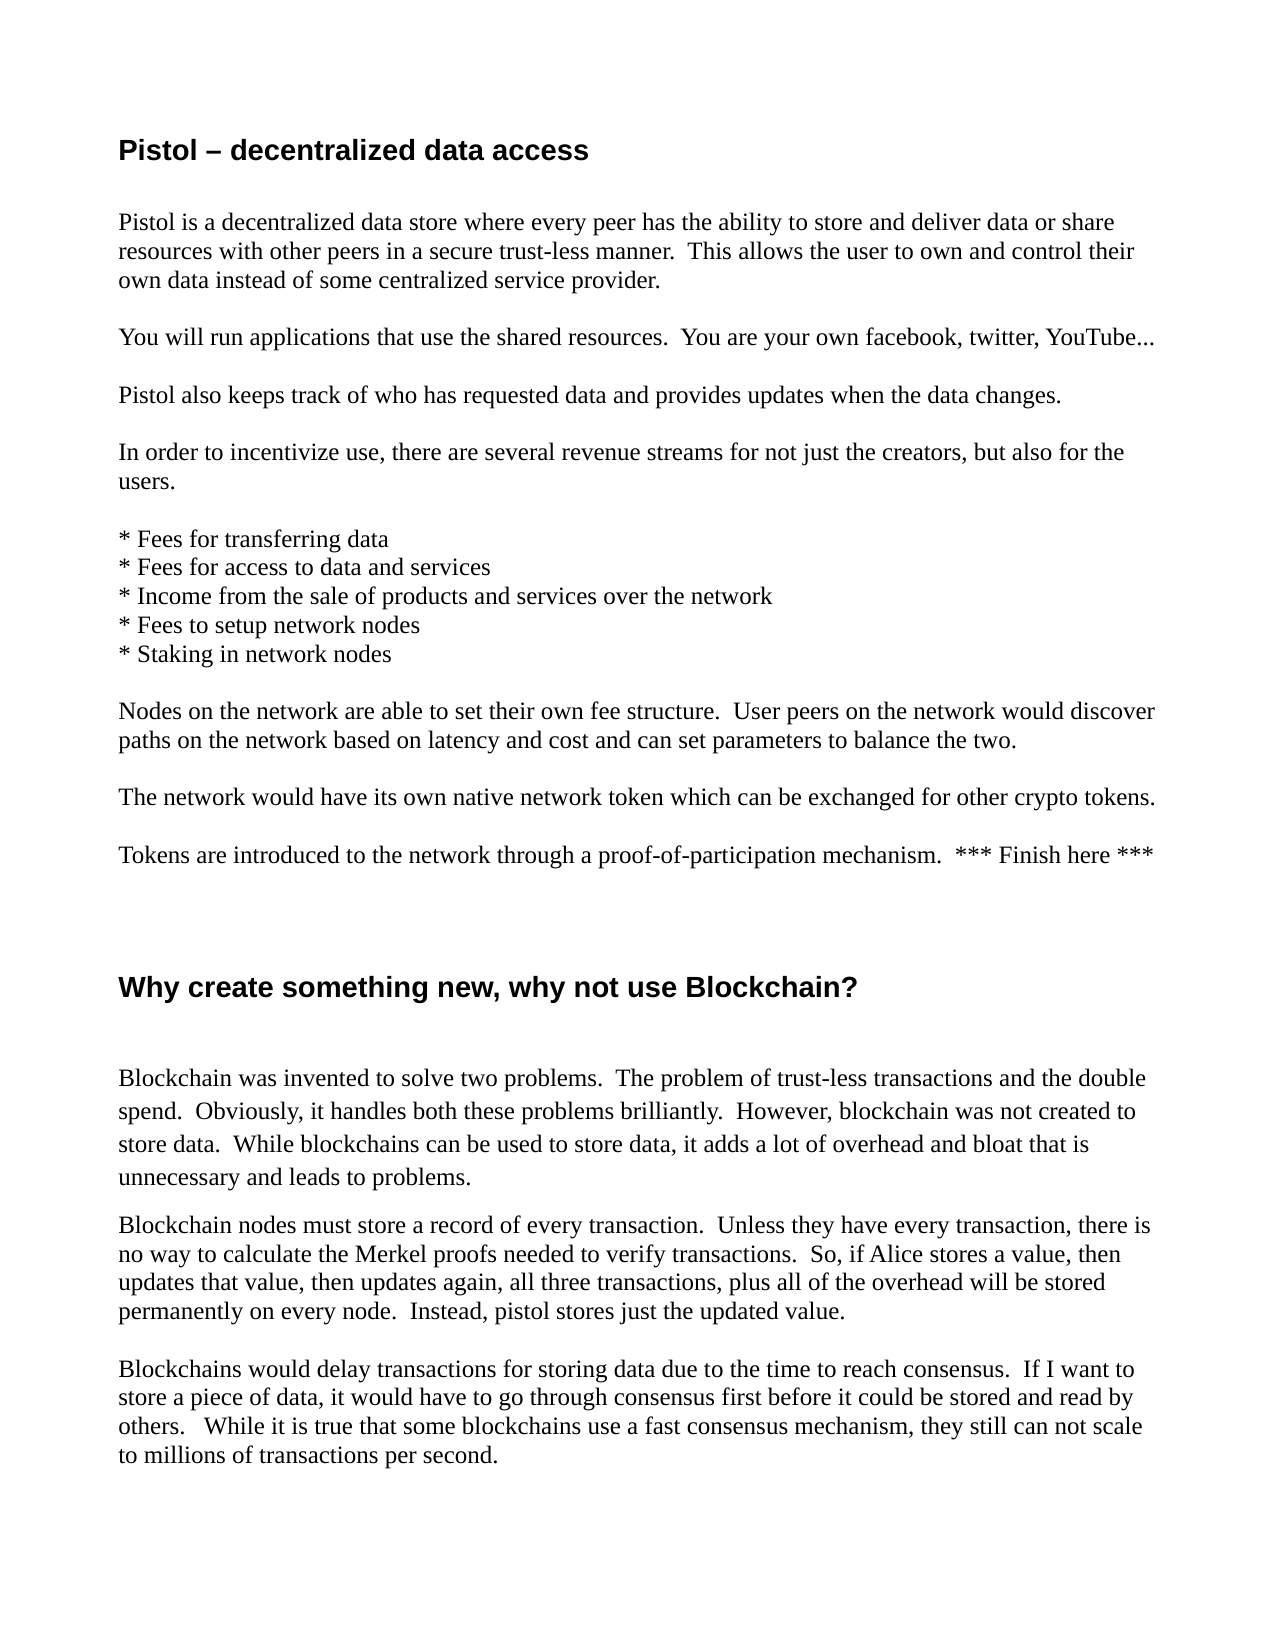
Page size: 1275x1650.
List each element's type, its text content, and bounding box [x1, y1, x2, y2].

text Nodes on the network are able to set their own fee structure. User peers on the network would discover paths on the network based on latency and cost and can set parameters to balance the two. [118, 696, 1157, 754]
text Blockchain was invented to solve two problems. The problem of trust-less transactions and the double spend. Obviously, it handles both these problems brilliantly. However, blockchain was not created to store data. While blockchains can be used to store data, it adds a lot of overhead and bloat that is unnecessary and leads to problems. [118, 1063, 1157, 1191]
text * Fees for access to data and services [118, 552, 1157, 581]
text * Fees to setup network nodes [118, 610, 1157, 639]
text The network would have its own native network token which can be exchanged for other crypto tokens. [118, 782, 1157, 811]
text * Fees for transferring data [118, 524, 1157, 552]
text Pistol also keeps track of who has requested data and provides updates when the data changes. [118, 380, 1157, 409]
text Pistol is a decentralized data store where every peer has the ability to store and deliver data or share resources with other peers in a secure trust-less manner. This allows the user to own and control their own data instead of some centralized service provider. [118, 207, 1157, 294]
text Blockchains would delay transactions for storing data due to the time to reach consensus. If I want to store a piece of data, it would have to go through consensus first before it could be stored and read by others. While it is true that some blockchains use a fast consensus mechanism, they still can not scale to millions of transactions per second. [118, 1354, 1157, 1469]
text Tokens are introduced to the network through a proof-of-participation mechanism. *** Finish here *** [118, 840, 1157, 869]
text In order to incentivize use, there are several revenue streams for not just the creators, but also for the users. [118, 437, 1157, 495]
subtitle Pistol – decentralized data access [118, 133, 1157, 166]
text * Income from the sale of products and services over the network [118, 581, 1157, 610]
text Blockchain nodes must store a record of every transaction. Unless they have every transaction, there is no way to calculate the Merkel proofs needed to verify transactions. So, if Alice stores a value, then updates that value, then updates again, all three transactions, plus all of the overhead will be stored permanently on every node. Instead, pistol stores just the updated value. [118, 1210, 1157, 1325]
subtitle Why create something new, why not use Blockchain? [118, 969, 1157, 1003]
text You will run applications that use the shared resources. You are your own facebook, twitter, YouTube... [118, 322, 1157, 351]
text * Staking in network nodes [118, 639, 1157, 667]
